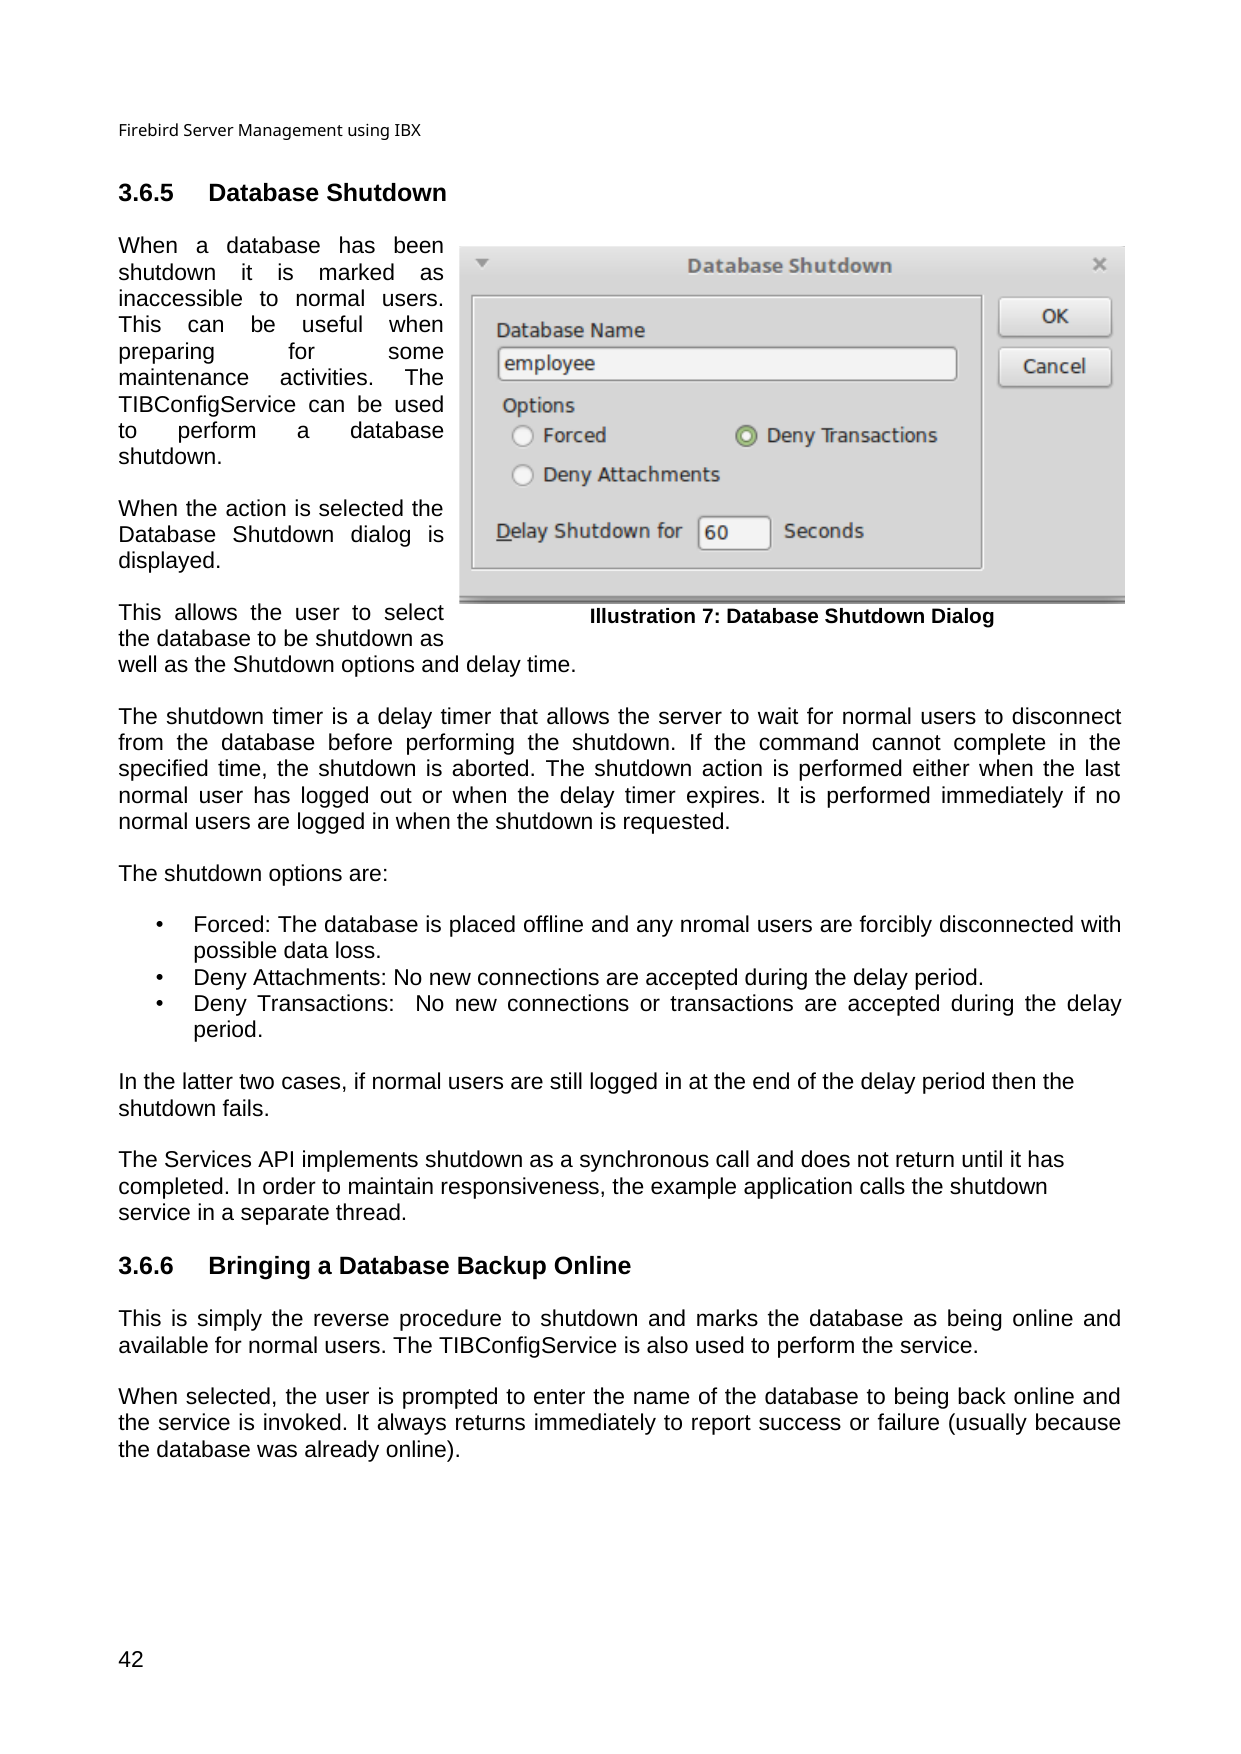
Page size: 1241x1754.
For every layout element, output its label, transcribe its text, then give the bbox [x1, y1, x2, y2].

subtitle Database Shutdown [118, 178, 1122, 207]
subtitle Bringing a Database Backup Online [118, 1251, 1122, 1280]
text This is simply the reverse procedure to shutdown and marks the database as being online and available for normal users. The TIBConfigService is also used to perform the service. [118, 1305, 1122, 1358]
text The Services API implements shutdown as a synchronous call and does not return until it has completed. In order to maintain responsiveness, the example application calls the shutdown service in a separate thread. [118, 1146, 1122, 1225]
list Deny Transactions: No new connections or transactions are accepted during the delay period. [156, 990, 1122, 1043]
text The shutdown timer is a delay timer that allows the server to wait for normal users to disconnect from the database before performing the shutdown. If the command cannot complete in the specified time, the shutdown is aborted. The shutdown action is performed either when the last normal user has logged out or when the delay timer expires. It is performed immediately if no normal users are logged in when the shutdown is requested. [118, 703, 1122, 834]
text This allows the user to select the database to be shutdown as well as the Shutdown options and delay time. [118, 599, 1122, 678]
list Forced: The database is placed offline and any nromal users are forcibly disconnected with possible data loss. [156, 911, 1122, 963]
text In the latter two cases, if normal users are still logged in at the end of the delay period then the shutdown fails. [118, 1068, 1122, 1121]
text Illustration 7: Database Shutdown Dialog [459, 604, 1125, 628]
text The shutdown options are: [118, 859, 1122, 886]
text When selected, the user is prompted to enter the name of the database to being back online and the service is invoked. It always returns immediately to report success or failure (usually because the database was already online). [118, 1383, 1122, 1462]
text When the action is selected the Database Shutdown dialog is displayed. [118, 494, 459, 574]
text When a database has been shutdown it is marked as inaccessible to normal users. This can be useful when preparing for some maintenance activities. The TIBConfigService can be used to perform a database shutdown. [118, 232, 1125, 469]
picture [459, 246, 1125, 604]
list Deny Attachments: No new connections are accepted during the delay period. [156, 963, 1122, 990]
